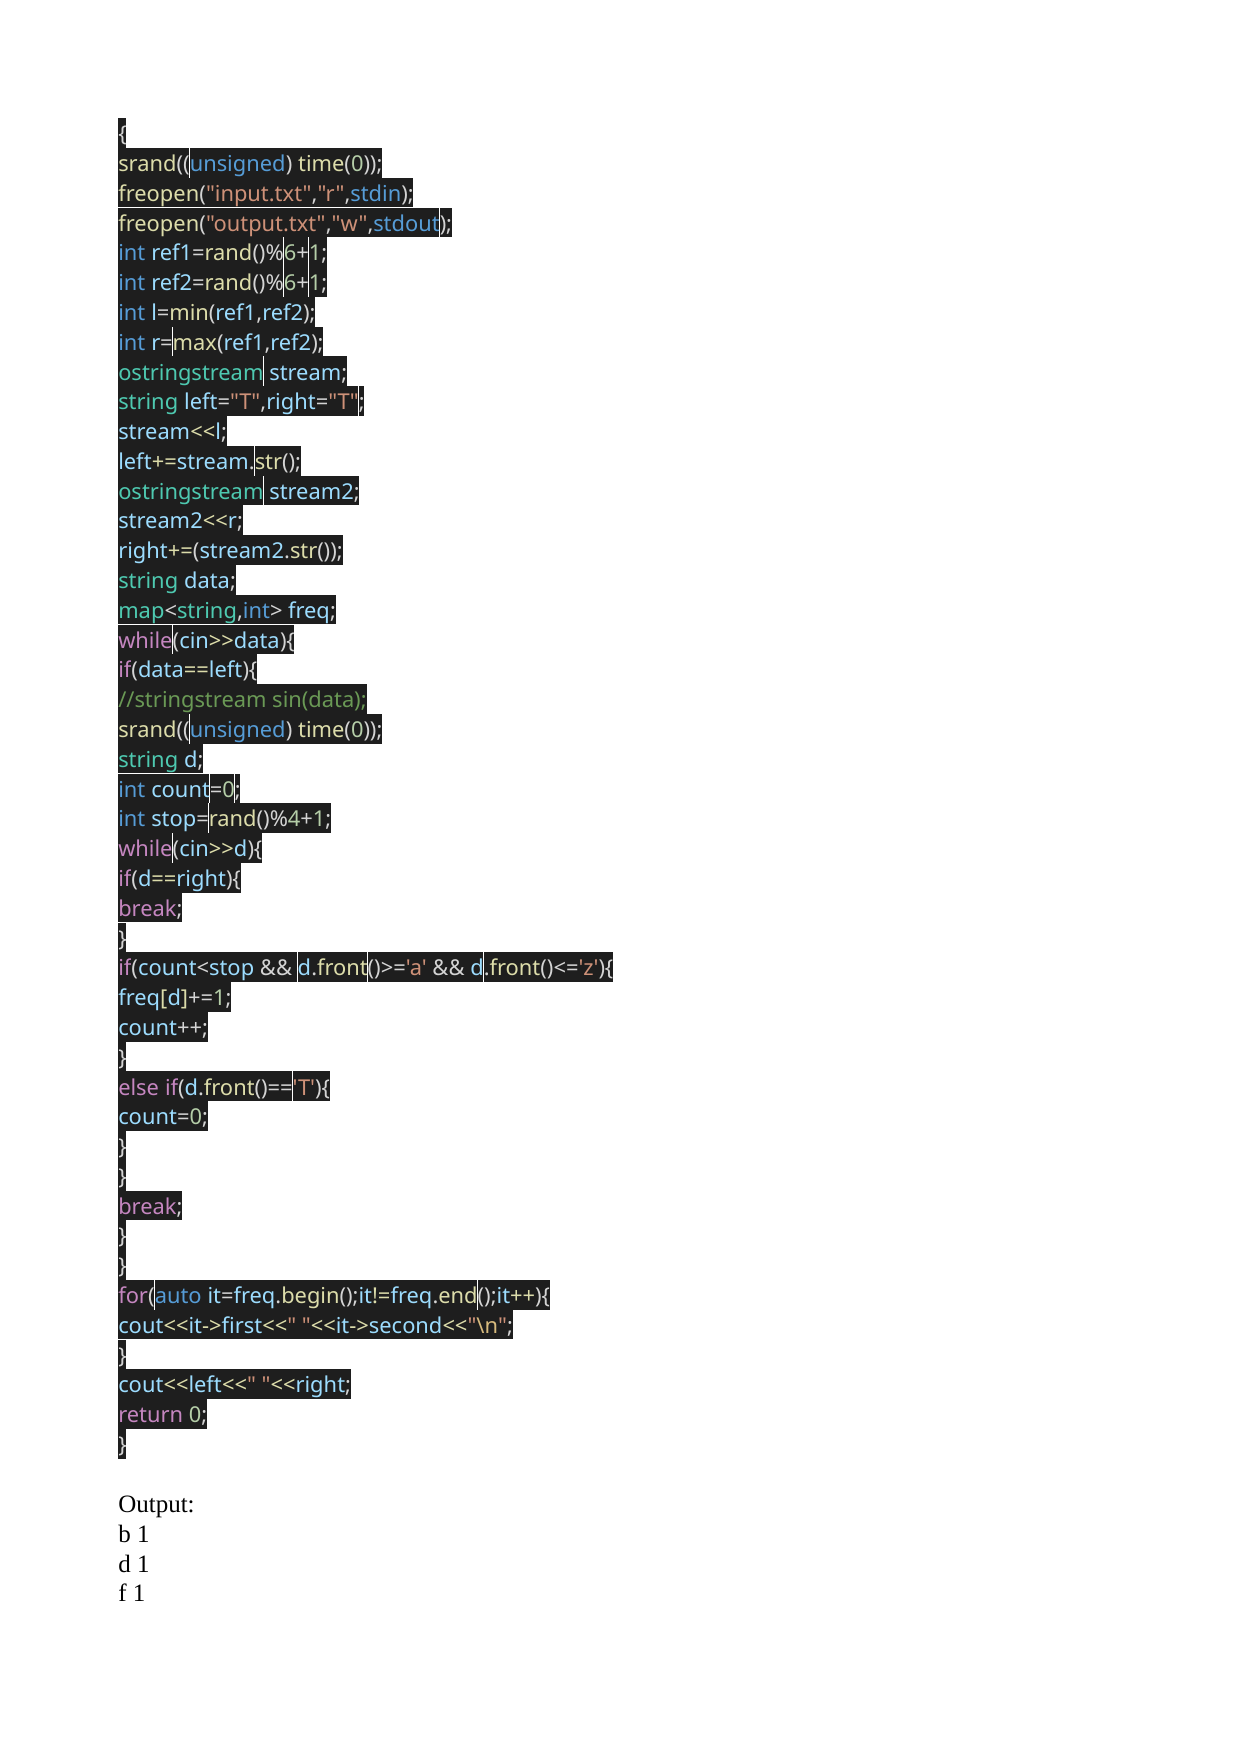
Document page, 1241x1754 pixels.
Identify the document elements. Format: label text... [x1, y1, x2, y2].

text int ref2=rand()%6+1; [118, 267, 1122, 297]
text return 0; [118, 1399, 1122, 1429]
text stream<<l; [118, 416, 1122, 446]
text if(d==right){ [118, 863, 1122, 893]
text while(cin>>d){ [118, 833, 1122, 863]
text cout<<it->first<<" "<<it->second<<"\n"; [118, 1310, 1122, 1339]
text stream2<<r; [118, 505, 1122, 535]
text int count=0; [118, 773, 1122, 803]
text map<string,int> freq; [118, 595, 1122, 624]
text freopen("input.txt","r",stdin); [118, 178, 1122, 207]
text int l=min(ref1,ref2); [118, 297, 1122, 327]
text int ref1=rand()%6+1; [118, 237, 1122, 267]
text string data; [118, 565, 1122, 595]
text b 1 [118, 1518, 1122, 1548]
text break; [118, 893, 1122, 922]
text Output: [118, 1488, 1122, 1518]
text for(auto it=freq.begin();it!=freq.end();it++){ [118, 1280, 1122, 1310]
text } [118, 1131, 1122, 1161]
text } [118, 1250, 1122, 1280]
text cout<<left<<" "<<right; [118, 1369, 1122, 1399]
text //stringstream sin(data); [118, 684, 1122, 714]
text } [118, 1339, 1122, 1369]
text } [118, 1429, 1122, 1459]
text while(cin>>data){ [118, 624, 1122, 654]
text srand((unsigned) time(0)); [118, 714, 1122, 744]
text f 1 [118, 1577, 1122, 1607]
text if(data==left){ [118, 654, 1122, 684]
text d 1 [118, 1548, 1122, 1577]
text else if(d.front()=='T'){ [118, 1071, 1122, 1101]
text left+=stream.str(); [118, 446, 1122, 476]
text break; [118, 1191, 1122, 1220]
text string left="T",right="T"; [118, 386, 1122, 416]
text } [118, 1220, 1122, 1250]
text } [118, 1042, 1122, 1071]
text } [118, 1161, 1122, 1191]
text freopen("output.txt","w",stdout); [118, 207, 1122, 237]
text int stop=rand()%4+1; [118, 803, 1122, 833]
text { [118, 118, 1122, 148]
text int r=max(ref1,ref2); [118, 327, 1122, 356]
text if(count<stop && d.front()>='a' && d.front()<='z'){ [118, 952, 1122, 982]
text ostringstream stream; [118, 356, 1122, 386]
text count++; [118, 1012, 1122, 1042]
text srand((unsigned) time(0)); [118, 148, 1122, 178]
text string d; [118, 744, 1122, 773]
text count=0; [118, 1101, 1122, 1131]
text right+=(stream2.str()); [118, 535, 1122, 565]
text freq[d]+=1; [118, 982, 1122, 1012]
text } [118, 922, 1122, 952]
text ostringstream stream2; [118, 476, 1122, 505]
